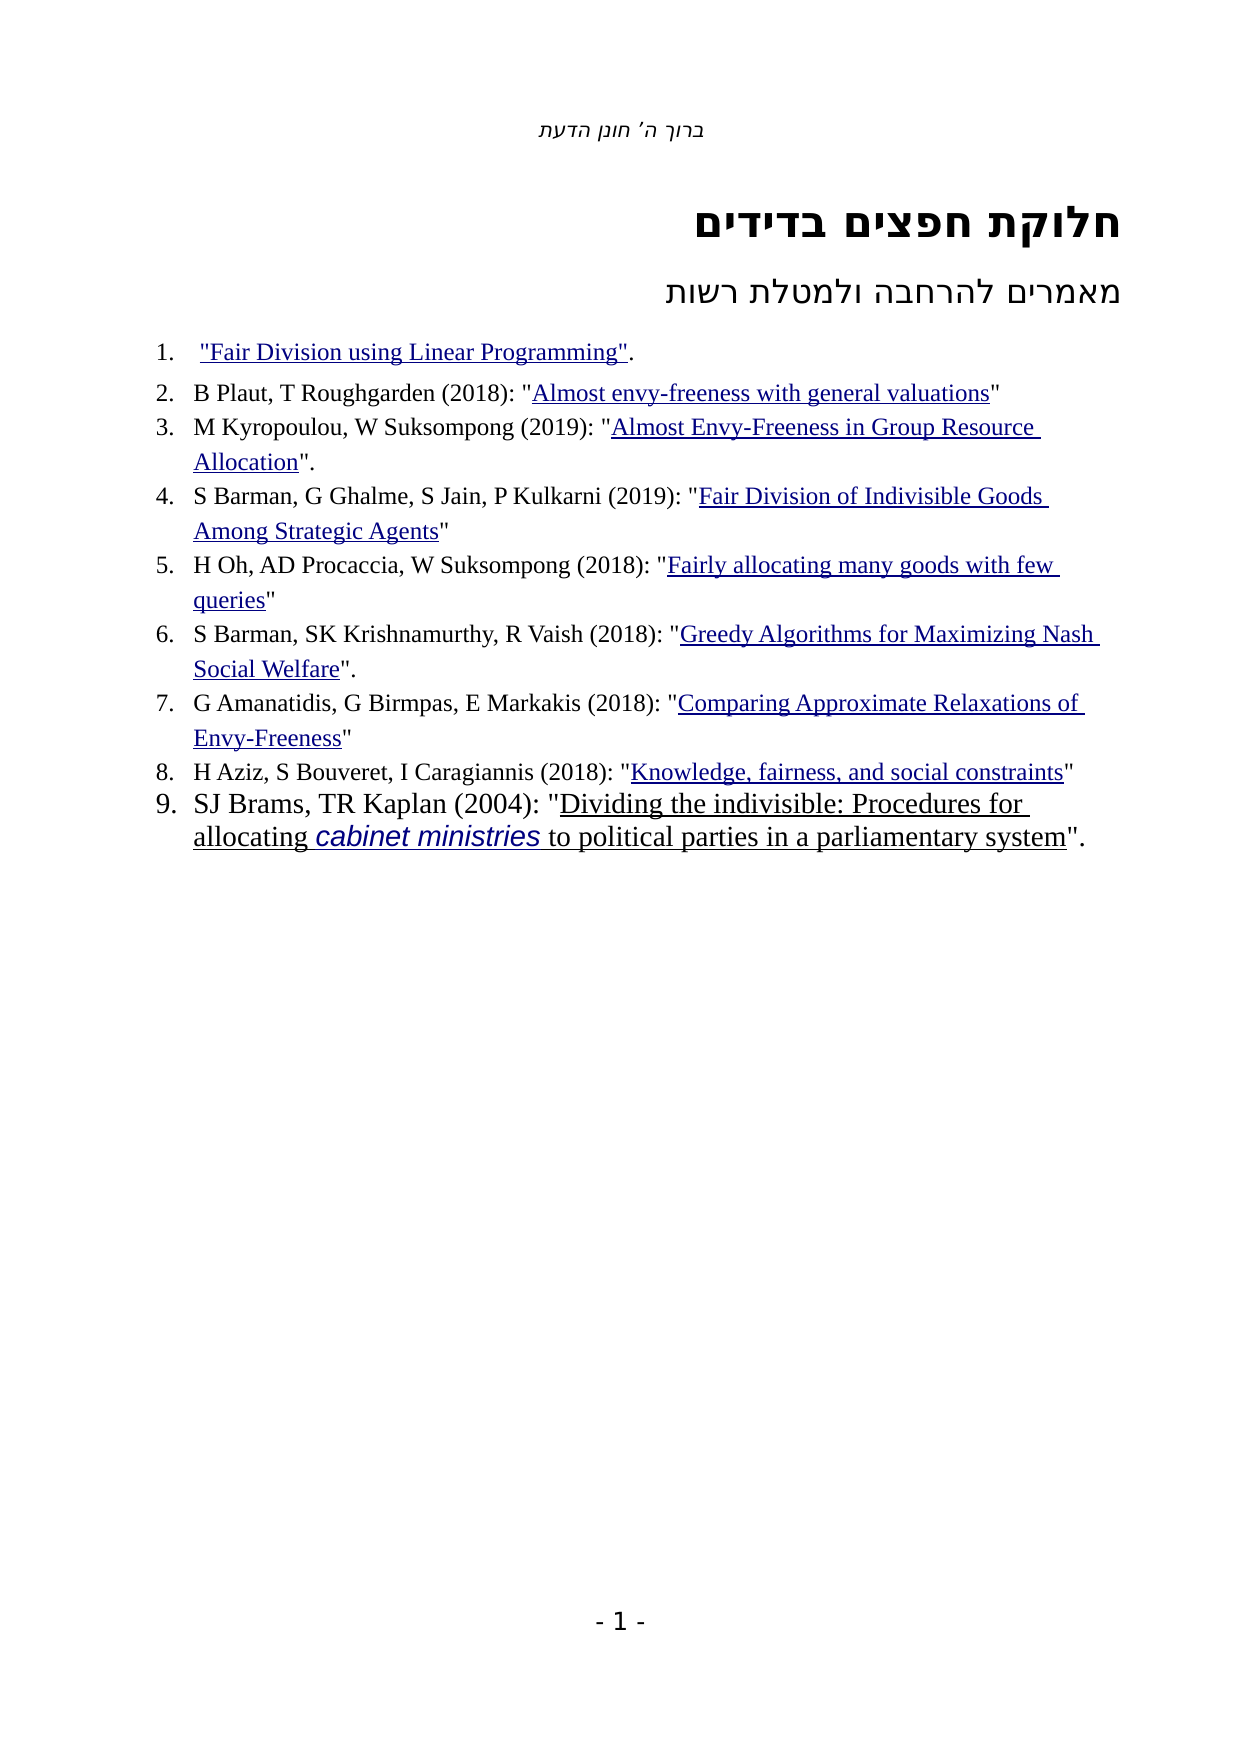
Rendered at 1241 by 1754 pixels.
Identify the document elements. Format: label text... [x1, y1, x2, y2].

list S Barman, G Ghalme, S Jain, P Kulkarni (2019): "Fair Division of Indivisible Goods Among Strategic Agents‏" [156, 481, 1122, 544]
list M Kyropoulou, W Suksompong (2019): "Almost Envy-Freeness in Group Resource Allocation‏"‏. [156, 412, 1122, 476]
list H Aziz, S Bouveret, I Caragiannis (2018): "Knowledge, fairness, and social constraints" [156, 757, 1122, 786]
list H Oh, AD Procaccia, W Suksompong (2018): "Fairly allocating many goods with few queries‏" [156, 550, 1122, 613]
subtitle מאמרים להרחבה ולמטלת רשות [118, 273, 1122, 312]
subtitle "Fair Division using Linear Programming". [156, 337, 1122, 365]
list B Plaut, T Roughgarden (2018): "Almost envy-freeness with general valuations‏" [156, 378, 1122, 407]
list S Barman, SK Krishnamurthy, R Vaish (2018): "Greedy Algorithms for Maximizing Nash Social Welfare‏". [156, 619, 1122, 682]
subtitle SJ Brams, TR Kaplan (2004): "Dividing the indivisible: Procedures for allocating cabinet ministries to political parties in a parliamentary system‏". [156, 786, 1122, 853]
list G Amanatidis, G Birmpas, E Markakis (2018): "Comparing Approximate Relaxations of Envy-Freeness" [156, 688, 1122, 751]
subtitle חלוקת חפצים בדידים [118, 197, 1122, 248]
